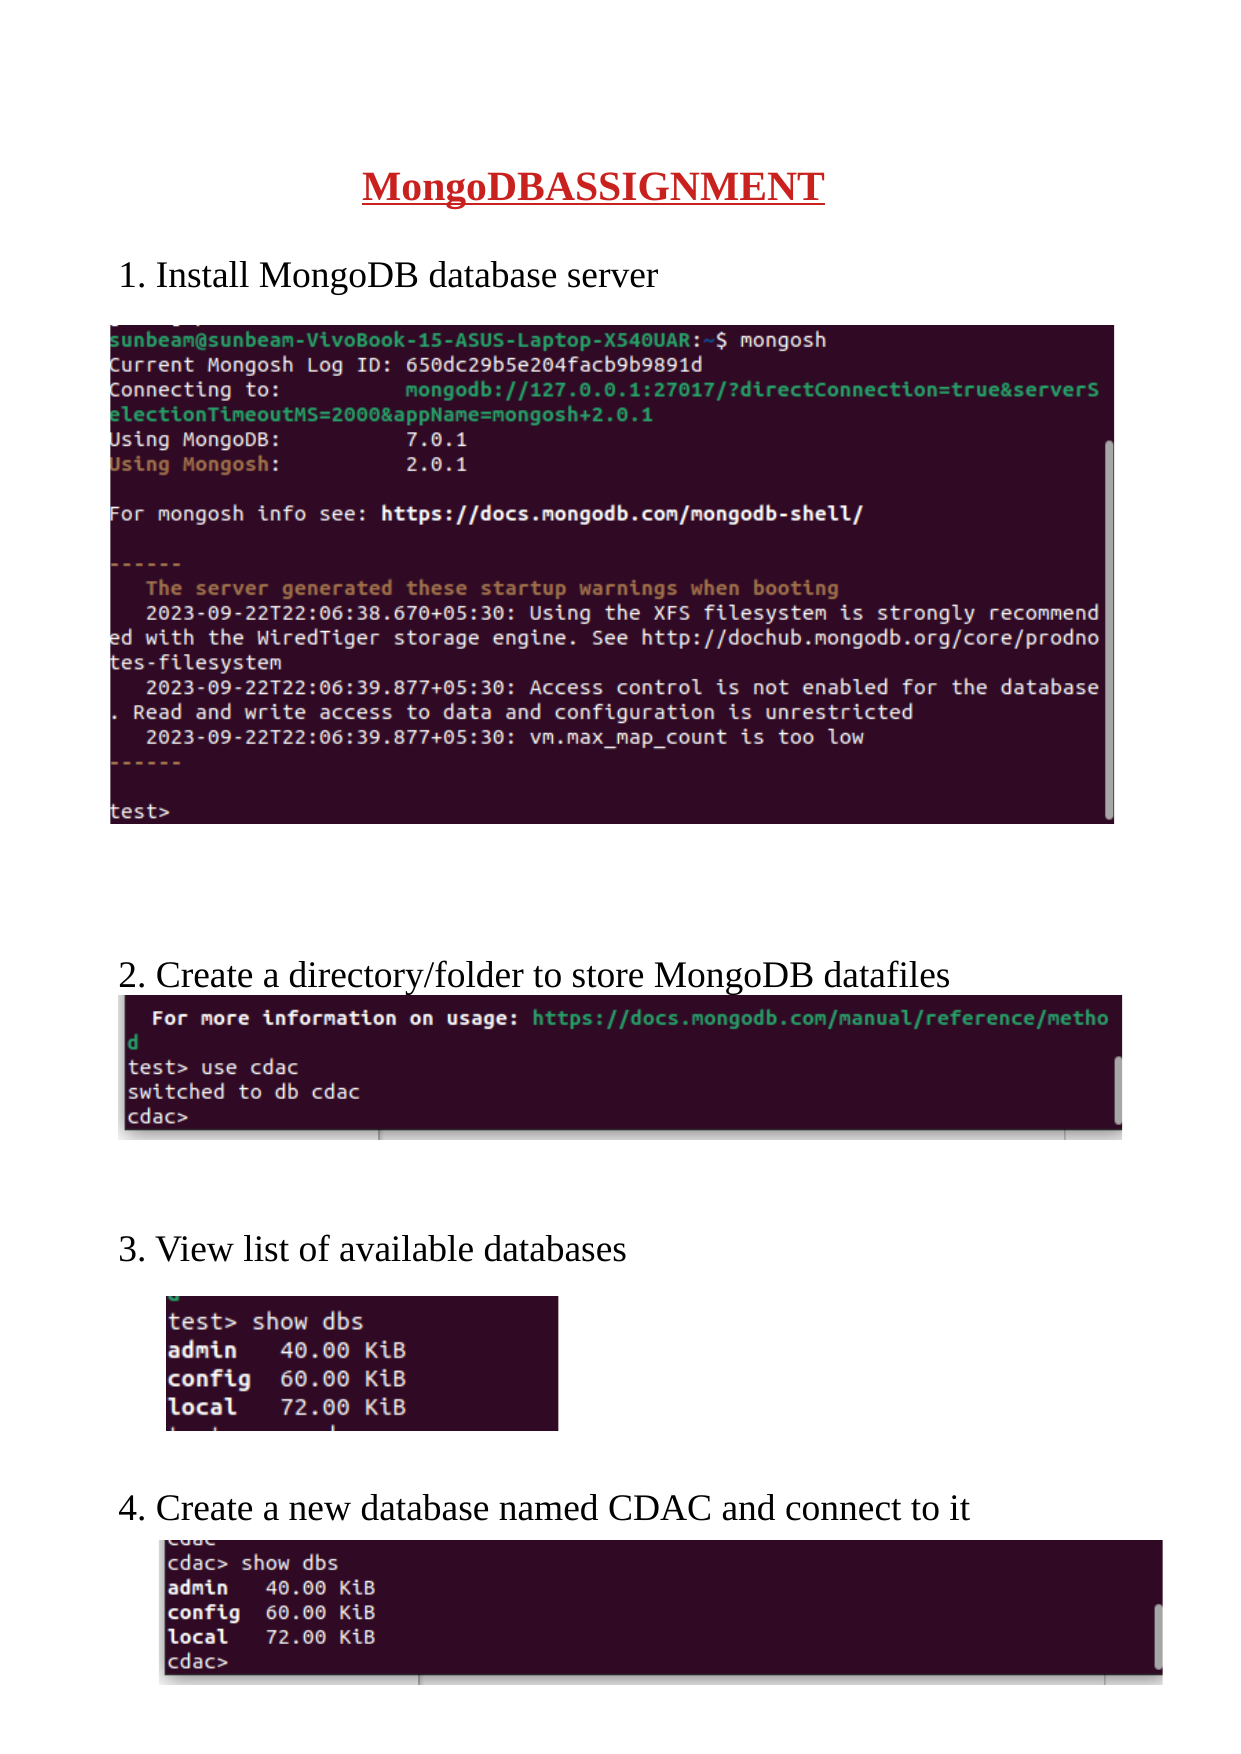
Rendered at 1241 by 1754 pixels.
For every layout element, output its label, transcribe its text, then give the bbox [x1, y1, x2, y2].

picture [158, 1540, 1163, 1685]
text 1. Install MongoDB database server [118, 252, 1122, 295]
text 4. Create a new database named CDAC and connect to it [118, 1485, 1122, 1528]
text MongoDBASSIGNMENT [118, 161, 1122, 209]
text 2. Create a directory/folder to store MongoDB datafiles [118, 952, 1122, 995]
text 3. View list of available databases [118, 1226, 1122, 1269]
picture [166, 1296, 559, 1431]
picture [110, 325, 1115, 824]
picture [118, 995, 1123, 1140]
